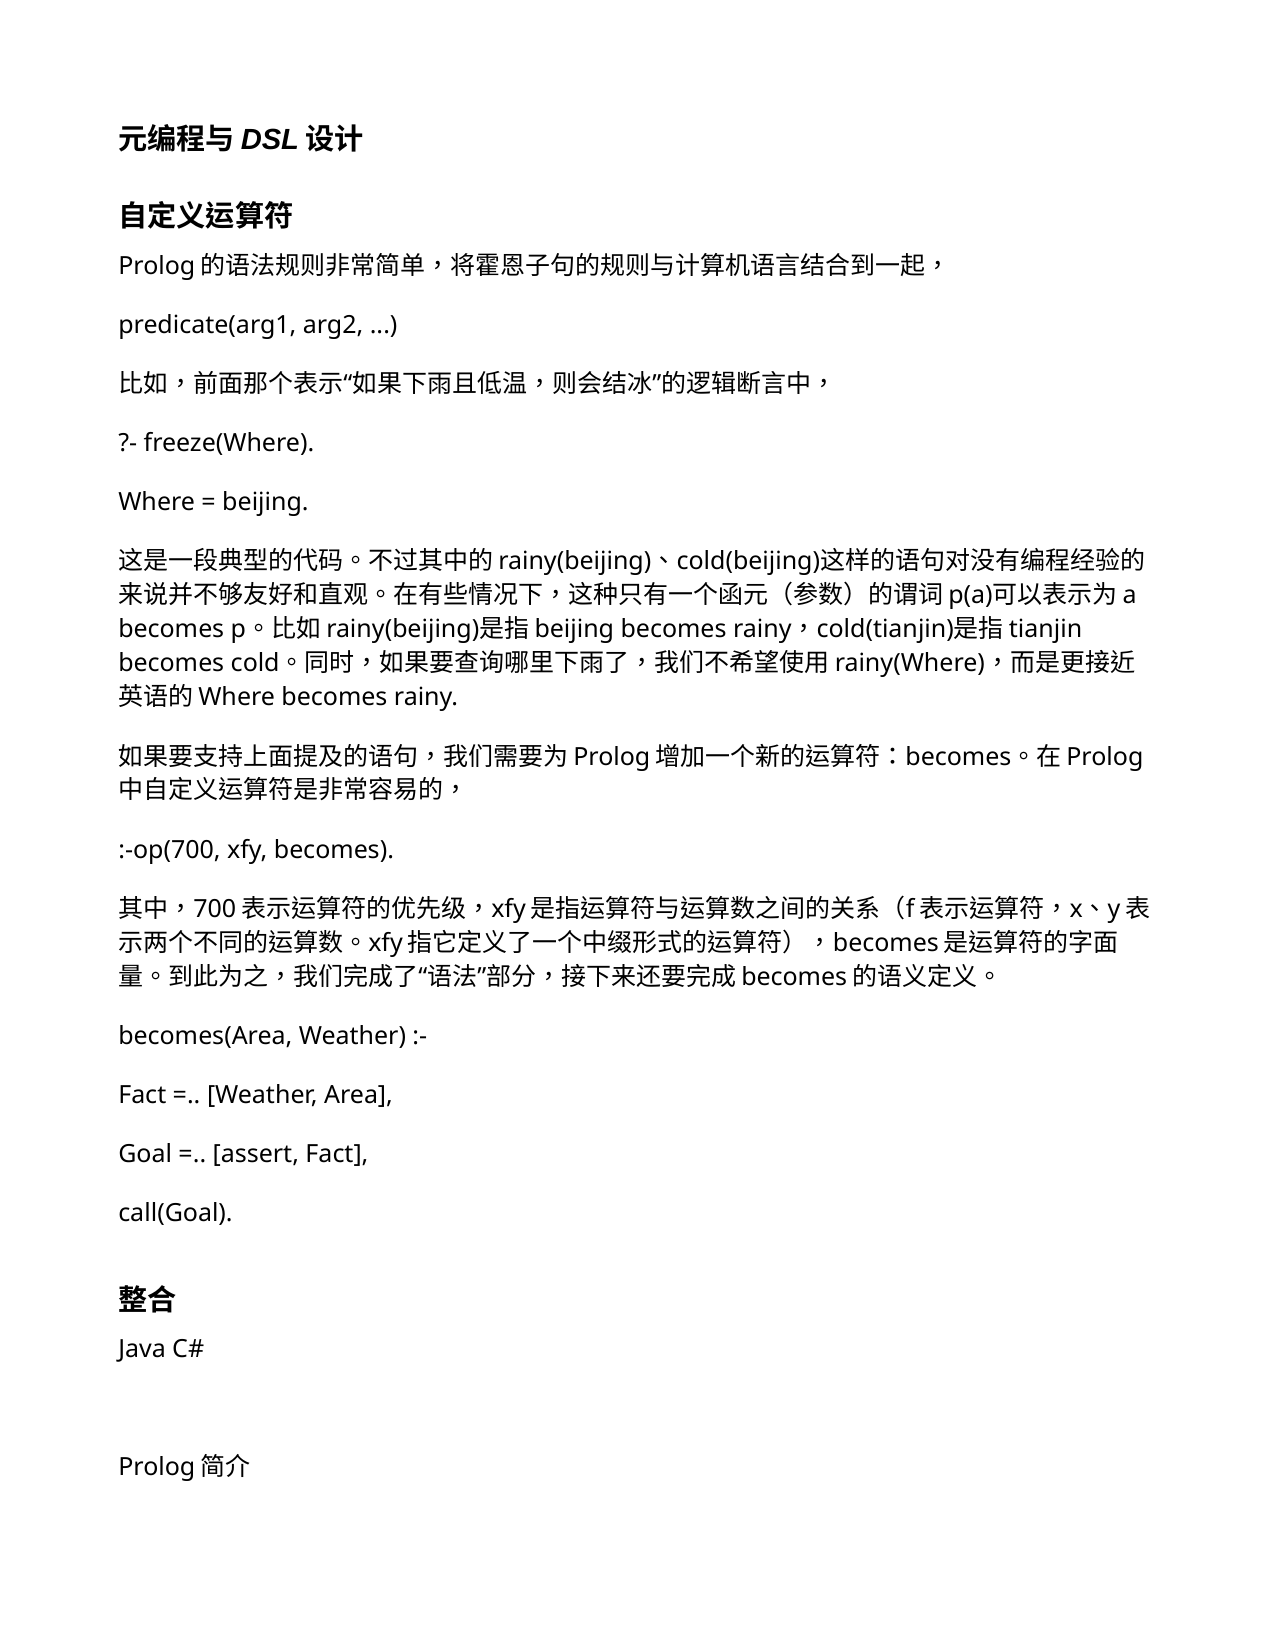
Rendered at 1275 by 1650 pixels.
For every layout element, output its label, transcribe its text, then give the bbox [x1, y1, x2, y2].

text 如果要支持上面提及的语句，我们需要为Prolog增加一个新的运算符：becomes。在Prolog中自定义运算符是非常容易的， [118, 738, 1157, 806]
text predicate(arg1, arg2, ...) [118, 307, 1157, 341]
text :-op(700, xfy, becomes). [118, 831, 1157, 865]
text Goal =.. [assert, Fact], [118, 1136, 1157, 1170]
subtitle 整合 [118, 1279, 1157, 1318]
text 这是一段典型的代码。不过其中的rainy(beijing)、cold(beijing)这样的语句对没有编程经验的来说并不够友好和直观。在有些情况下，这种只有一个函元（参数）的谓词p(a)可以表示为a becomes p。比如rainy(beijing)是指beijing becomes rainy，cold(tianjin)是指tianjin becomes cold。同时，如果要查询哪里下雨了，我们不希望使用rainy(Where)，而是更接近英语的Where becomes rainy. [118, 543, 1157, 713]
text 比如，前面那个表示“如果下雨且低温，则会结冰”的逻辑断言中， [118, 366, 1157, 400]
text becomes(Area, Weather) :- [118, 1017, 1157, 1052]
text Where = beijing. [118, 484, 1157, 518]
text Fact =.. [Weather, Area], [118, 1077, 1157, 1111]
text Java C# [118, 1331, 1157, 1365]
text 其中，700表示运算符的优先级，xfy是指运算符与运算数之间的关系（f表示运算符，x、y表示两个不同的运算数。xfy指它定义了一个中缀形式的运算符），becomes是运算符的字面量。到此为之，我们完成了“语法”部分，接下来还要完成becomes的语义定义。 [118, 890, 1157, 992]
text Prolog的语法规则非常简单，将霍恩子句的规则与计算机语言结合到一起， [118, 247, 1157, 282]
text ?- freeze(Where). [118, 425, 1157, 459]
subtitle 自定义运算符 [118, 195, 1157, 235]
text call(Goal). [118, 1195, 1157, 1229]
subtitle 元编程与DSL设计 [118, 118, 1157, 158]
text Prolog简介 [118, 1449, 1157, 1483]
